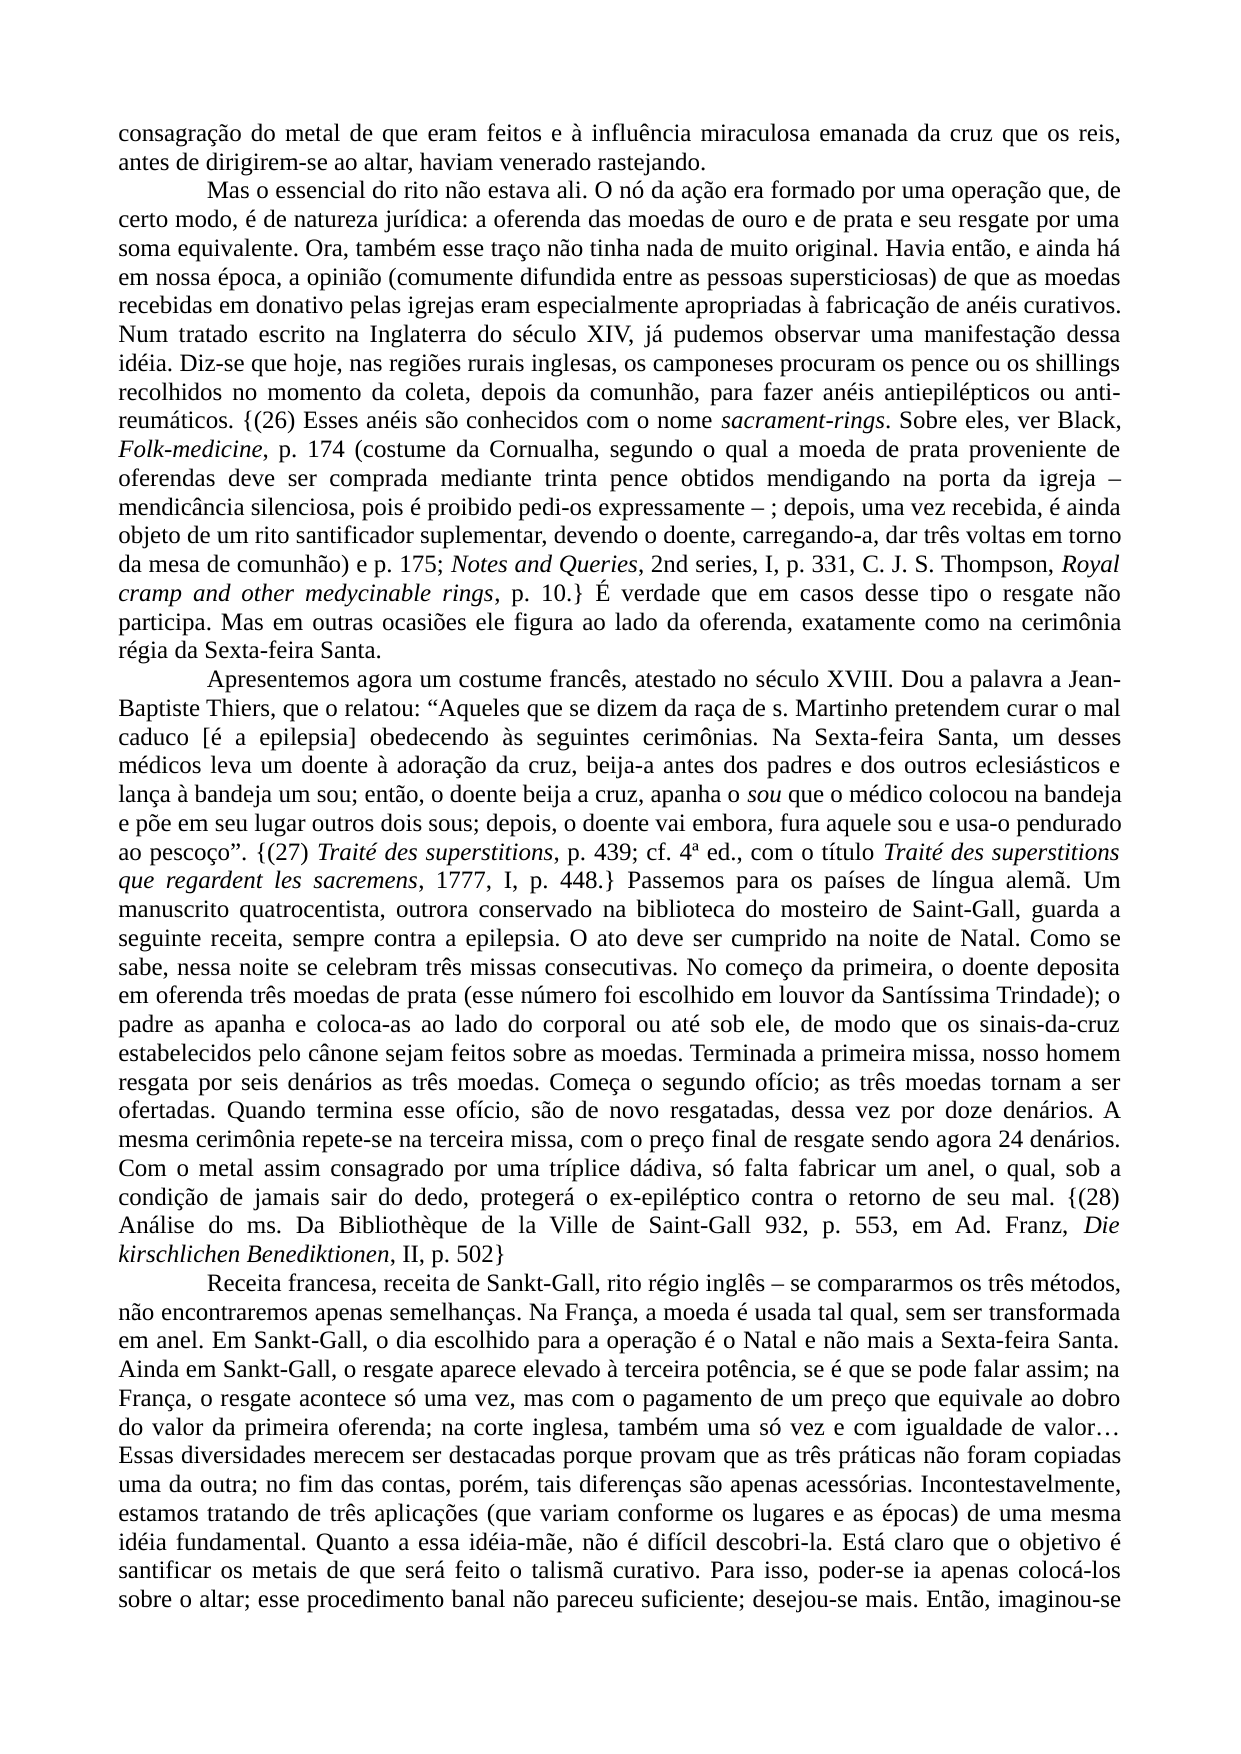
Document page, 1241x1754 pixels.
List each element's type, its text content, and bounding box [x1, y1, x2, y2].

text Apresentemos agora um costume francês, atestado no século XVIII. Dou a palavra a Jean-Baptiste Thiers, que o relatou: “Aqueles que se dizem da raça de s. Martinho pretendem curar o mal caduco [é a epilepsia] obedecendo às seguintes cerimônias. Na Sexta-feira Santa, um desses médicos leva um doente à adoração da cruz, beija-a antes dos padres e dos outros eclesiásticos e lança à bandeja um sou; então, o doente beija a cruz, apanha o sou que o médico colocou na bandeja e põe em seu lugar outros dois sous; depois, o doente vai embora, fura aquele sou e usa-o pendurado ao pescoço”. {(27) Traité des superstitions, p. 439; cf. 4ª ed., com o título Traité des superstitions que regardent les sacremens, 1777, I, p. 448.} Passemos para os países de língua alemã. Um manuscrito quatrocentista, outrora conservado na biblioteca do mosteiro de Saint-Gall, guarda a seguinte receita, sempre contra a epilepsia. O ato deve ser cumprido na noite de Natal. Como se sabe, nessa noite se celebram três missas consecutivas. No começo da primeira, o doente deposita em oferenda três moedas de prata (esse número foi escolhido em louvor da Santíssima Trindade); o padre as apanha e coloca-as ao lado do corporal ou até sob ele, de modo que os sinais-da-cruz estabelecidos pelo cânone sejam feitos sobre as moedas. Terminada a primeira missa, nosso homem resgata por seis denários as três moedas. Começa o segundo ofício; as três moedas tornam a ser ofertadas. Quando termina esse ofício, são de novo resgatadas, dessa vez por doze denários. A mesma cerimônia repete-se na terceira missa, com o preço final de resgate sendo agora 24 denários. Com o metal assim consagrado por uma tríplice dádiva, só falta fabricar um anel, o qual, sob a condição de jamais sair do dedo, protegerá o ex-epiléptico contra o retorno de seu mal. {(28) Análise do ms. Da Bibliothèque de la Ville de Saint-Gall 932, p. 553, em Ad. Franz, Die kirschlichen Benediktionen, II, p. 502} [118, 664, 1122, 1268]
text consagração do metal de que eram feitos e à influência miraculosa emanada da cruz que os reis, antes de dirigirem-se ao altar, haviam venerado rastejando. [118, 118, 1122, 176]
text Receita francesa, receita de Sankt-Gall, rito régio inglês – se compararmos os três métodos, não encontraremos apenas semelhanças. Na França, a moeda é usada tal qual, sem ser transformada em anel. Em Sankt-Gall, o dia escolhido para a operação é o Natal e não mais a Sexta-feira Santa. Ainda em Sankt-Gall, o resgate aparece elevado à terceira potência, se é que se pode falar assim; na França, o resgate acontece só uma vez, mas com o pagamento de um preço que equivale ao dobro do valor da primeira oferenda; na corte inglesa, também uma só vez e com igualdade de valor… Essas diversidades merecem ser destacadas porque provam que as três práticas não foram copiadas uma da outra; no fim das contas, porém, tais diferenças são apenas acessórias. Incontestavelmente, estamos tratando de três aplicações (que variam conforme os lugares e as épocas) de uma mesma idéia fundamental. Quanto a essa idéia-mãe, não é difícil descobri-la. Está claro que o objetivo é santificar os metais de que será feito o talismã curativo. Para isso, poder-se ia apenas colocá-los sobre o altar; esse procedimento banal não pareceu suficiente; desejou-se mais. Então, imaginou-se [118, 1268, 1122, 1613]
text Mas o essencial do rito não estava ali. O nó da ação era formado por uma operação que, de certo modo, é de natureza jurídica: a oferenda das moedas de ouro e de prata e seu resgate por uma soma equivalente. Ora, também esse traço não tinha nada de muito original. Havia então, e ainda há em nossa época, a opinião (comumente difundida entre as pessoas supersticiosas) de que as moedas recebidas em donativo pelas igrejas eram especialmente apropriadas à fabricação de anéis curativos. Num tratado escrito na Inglaterra do século XIV, já pudemos observar uma manifestação dessa idéia. Diz-se que hoje, nas regiões rurais inglesas, os camponeses procuram os pence ou os shillings recolhidos no momento da coleta, depois da comunhão, para fazer anéis antiepilépticos ou anti-reumáticos. {(26) Esses anéis são conhecidos com o nome sacrament-rings. Sobre eles, ver Black, Folk-medicine, p. 174 (costume da Cornualha, segundo o qual a moeda de prata proveniente de oferendas deve ser comprada mediante trinta pence obtidos mendigando na porta da igreja – mendicância silenciosa, pois é proibido pedi-os expressamente – ; depois, uma vez recebida, é ainda objeto de um rito santificador suplementar, devendo o doente, carregando-a, dar três voltas em torno da mesa de comunhão) e p. 175; Notes and Queries, 2nd series, I, p. 331, C. J. S. Thompson, Royal cramp and other medycinable rings, p. 10.} É verdade que em casos desse tipo o resgate não participa. Mas em outras ocasiões ele figura ao lado da oferenda, exatamente como na cerimônia régia da Sexta-feira Santa. [118, 176, 1122, 664]
